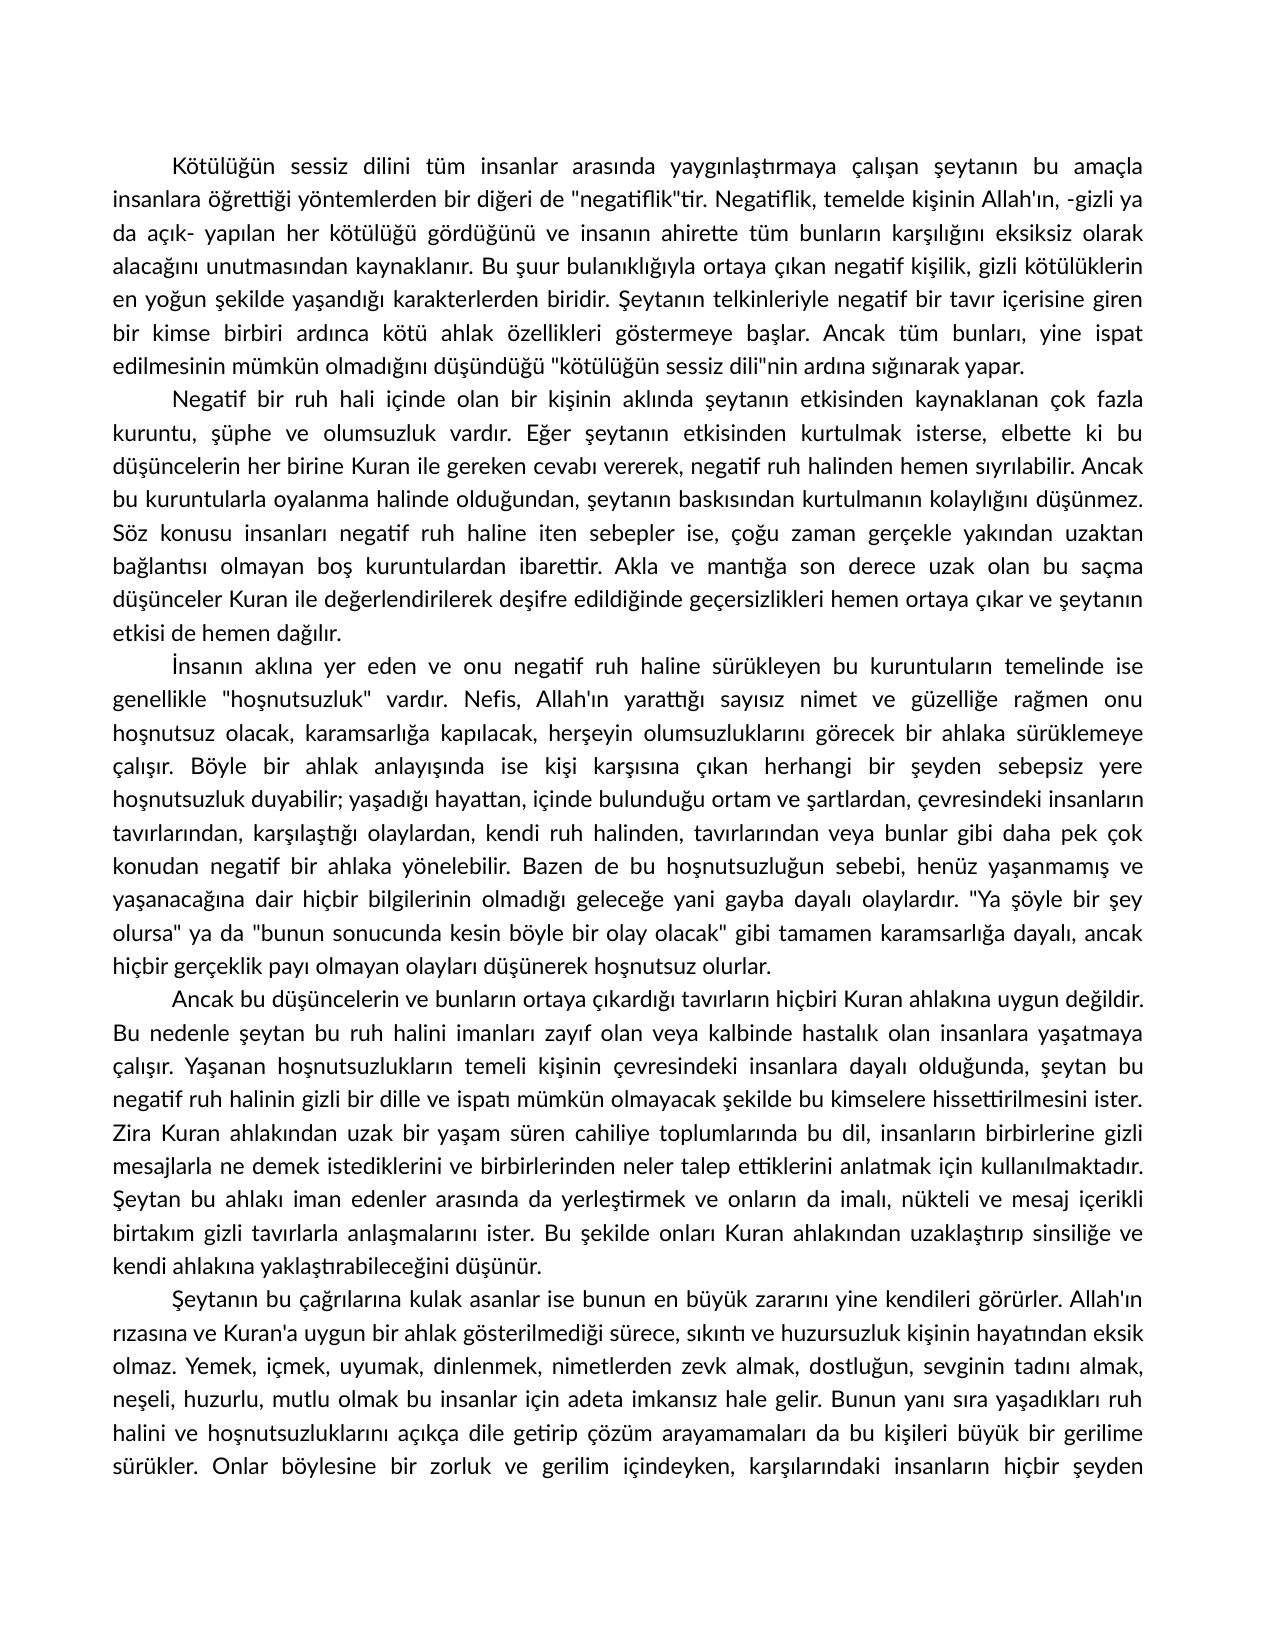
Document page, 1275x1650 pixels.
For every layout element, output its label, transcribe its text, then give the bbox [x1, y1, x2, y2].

text Kötülüğün sessiz dilini tüm insanlar arasında yaygınlaştırmaya çalışan şeytanın bu amaçla insanlara öğrettiği yöntemlerden bir diğeri de "negatiflik"tir. Negatiflik, temelde kişinin Allah'ın, -gizli ya da açık- yapılan her kötülüğü gördüğünü ve insanın ahirette tüm bunların karşılığını eksiksiz olarak alacağını unutmasından kaynaklanır. Bu şuur bulanıklığıyla ortaya çıkan negatif kişilik, gizli kötülüklerin en yoğun şekilde yaşandığı karakterlerden biridir. Şeytanın telkinleriyle negatif bir tavır içerisine giren bir kimse birbiri ardınca kötü ahlak özellikleri göstermeye başlar. Ancak tüm bunları, yine ispat edilmesinin mümkün olmadığını düşündüğü "kötülüğün sessiz dili"nin ardına sığınarak yapar. [112, 148, 1145, 381]
text İnsanın aklına yer eden ve onu negatif ruh haline sürükleyen bu kuruntuların temelinde ise genellikle "hoşnutsuzluk" vardır. Nefis, Allah'ın yarattığı sayısız nimet ve güzelliğe rağmen onu hoşnutsuz olacak, karamsarlığa kapılacak, herşeyin olumsuzluklarını görecek bir ahlaka sürüklemeye çalışır. Böyle bir ahlak anlayışında ise kişi karşısına çıkan herhangi bir şeyden sebepsiz yere hoşnutsuzluk duyabilir; yaşadığı hayattan, içinde bulunduğu ortam ve şartlardan, çevresindeki insanların tavırlarından, karşılaştığı olaylardan, kendi ruh halinden, tavırlarından veya bunlar gibi daha pek çok konudan negatif bir ahlaka yönelebilir. Bazen de bu hoşnutsuzluğun sebebi, henüz yaşanmamış ve yaşanacağına dair hiçbir bilgilerinin olmadığı geleceğe yani gayba dayalı olaylardır. "Ya şöyle bir şey olursa" ya da "bunun sonucunda kesin böyle bir olay olacak" gibi tamamen karamsarlığa dayalı, ancak hiçbir gerçeklik payı olmayan olayları düşünerek hoşnutsuz olurlar. [112, 648, 1145, 981]
text Negatif bir ruh hali içinde olan bir kişinin aklında şeytanın etkisinden kaynaklanan çok fazla kuruntu, şüphe ve olumsuzluk vardır. Eğer şeytanın etkisinden kurtulmak isterse, elbette ki bu düşüncelerin her birine Kuran ile gereken cevabı vererek, negatif ruh halinden hemen sıyrılabilir. Ancak bu kuruntularla oyalanma halinde olduğundan, şeytanın baskısından kurtulmanın kolaylığını düşünmez. Söz konusu insanları negatif ruh haline iten sebepler ise, çoğu zaman gerçekle yakından uzaktan bağlantısı olmayan boş kuruntulardan ibarettir. Akla ve mantığa son derece uzak olan bu saçma düşünceler Kuran ile değerlendirilerek deşifre edildiğinde geçersizlikleri hemen ortaya çıkar ve şeytanın etkisi de hemen dağılır. [112, 381, 1145, 648]
text Ancak bu düşüncelerin ve bunların ortaya çıkardığı tavırların hiçbiri Kuran ahlakına uygun değildir. Bu nedenle şeytan bu ruh halini imanları zayıf olan veya kalbinde hastalık olan insanlara yaşatmaya çalışır. Yaşanan hoşnutsuzlukların temeli kişinin çevresindeki insanlara dayalı olduğunda, şeytan bu negatif ruh halinin gizli bir dille ve ispatı mümkün olmayacak şekilde bu kimselere hissettirilmesini ister. Zira Kuran ahlakından uzak bir yaşam süren cahiliye toplumlarında bu dil, insanların birbirlerine gizli mesajlarla ne demek istediklerini ve birbirlerinden neler talep ettiklerini anlatmak için kullanılmaktadır. Şeytan bu ahlakı iman edenler arasında da yerleştirmek ve onların da imalı, nükteli ve mesaj içerikli birtakım gizli tavırlarla anlaşmalarını ister. Bu şekilde onları Kuran ahlakından uzaklaştırıp sinsiliğe ve kendi ahlakına yaklaştırabileceğini düşünür. [112, 981, 1145, 1281]
text Şeytanın bu çağrılarına kulak asanlar ise bunun en büyük zararını yine kendileri görürler. Allah'ın rızasına ve Kuran'a uygun bir ahlak gösterilmediği sürece, sıkıntı ve huzursuzluk kişinin hayatından eksik olmaz. Yemek, içmek, uyumak, dinlenmek, nimetlerden zevk almak, dostluğun, sevginin tadını almak, neşeli, huzurlu, mutlu olmak bu insanlar için adeta imkansız hale gelir. Bunun yanı sıra yaşadıkları ruh halini ve hoşnutsuzluklarını açıkça dile getirip çözüm arayamamaları da bu kişileri büyük bir gerilime sürükler. Onlar böylesine bir zorluk ve gerilim içindeyken, karşılarındaki insanların hiçbir şeyden [112, 1281, 1145, 1481]
